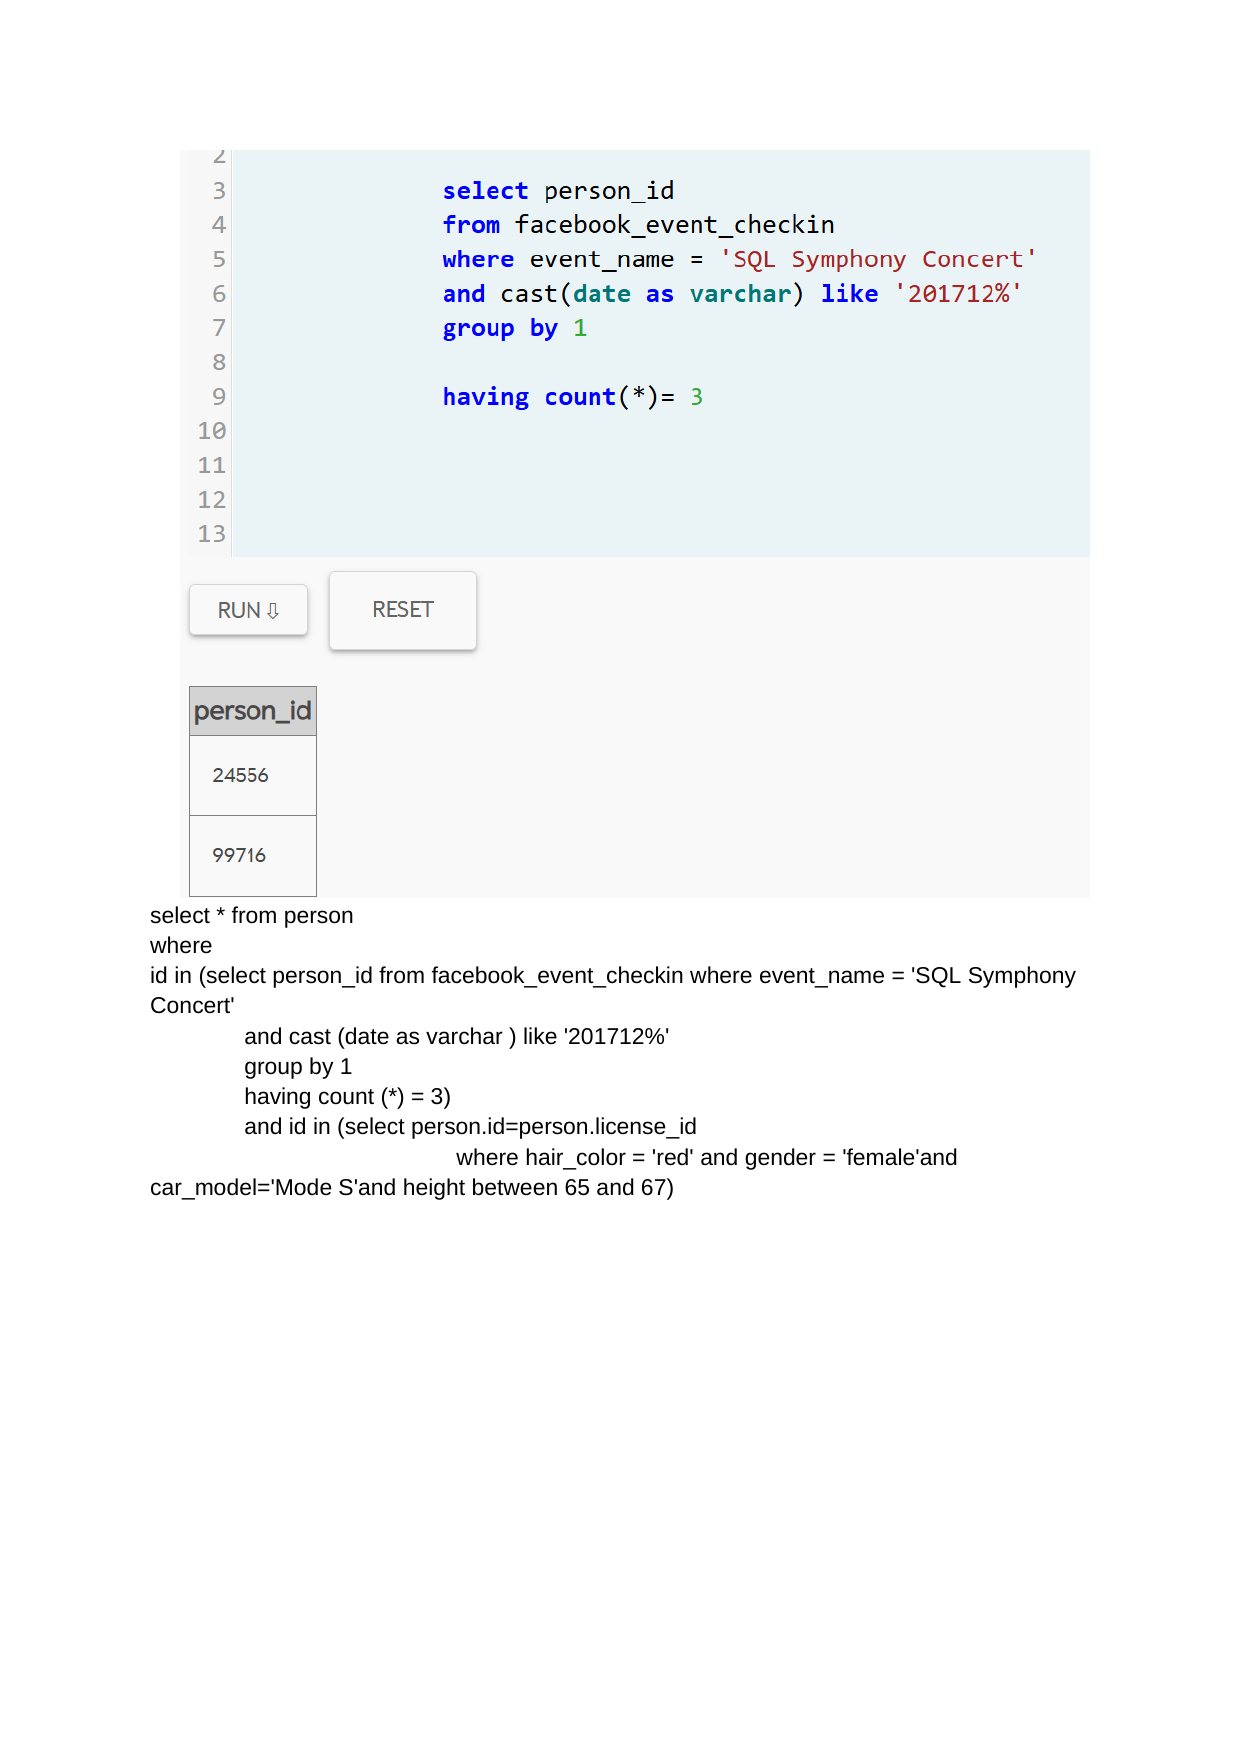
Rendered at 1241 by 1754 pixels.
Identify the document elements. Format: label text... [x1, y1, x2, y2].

text select * from person [150, 898, 1090, 928]
text id in (select person_id from facebook_event_checkin where event_name = 'SQL Symphony Concert' [150, 962, 1090, 1019]
picture [150, 150, 1091, 898]
text where [150, 932, 1090, 958]
text having count (*) = 3) [150, 1083, 1090, 1109]
text and cast (date as varchar ) like '201712%' [150, 1023, 1090, 1049]
text where hair_color = 'red' and gender = 'female'and car_model='Mode S'and height between 65 and 67) [150, 1143, 1090, 1200]
text group by 1 [150, 1053, 1090, 1079]
text and id in (select person.id=person.license_id [150, 1113, 1090, 1139]
